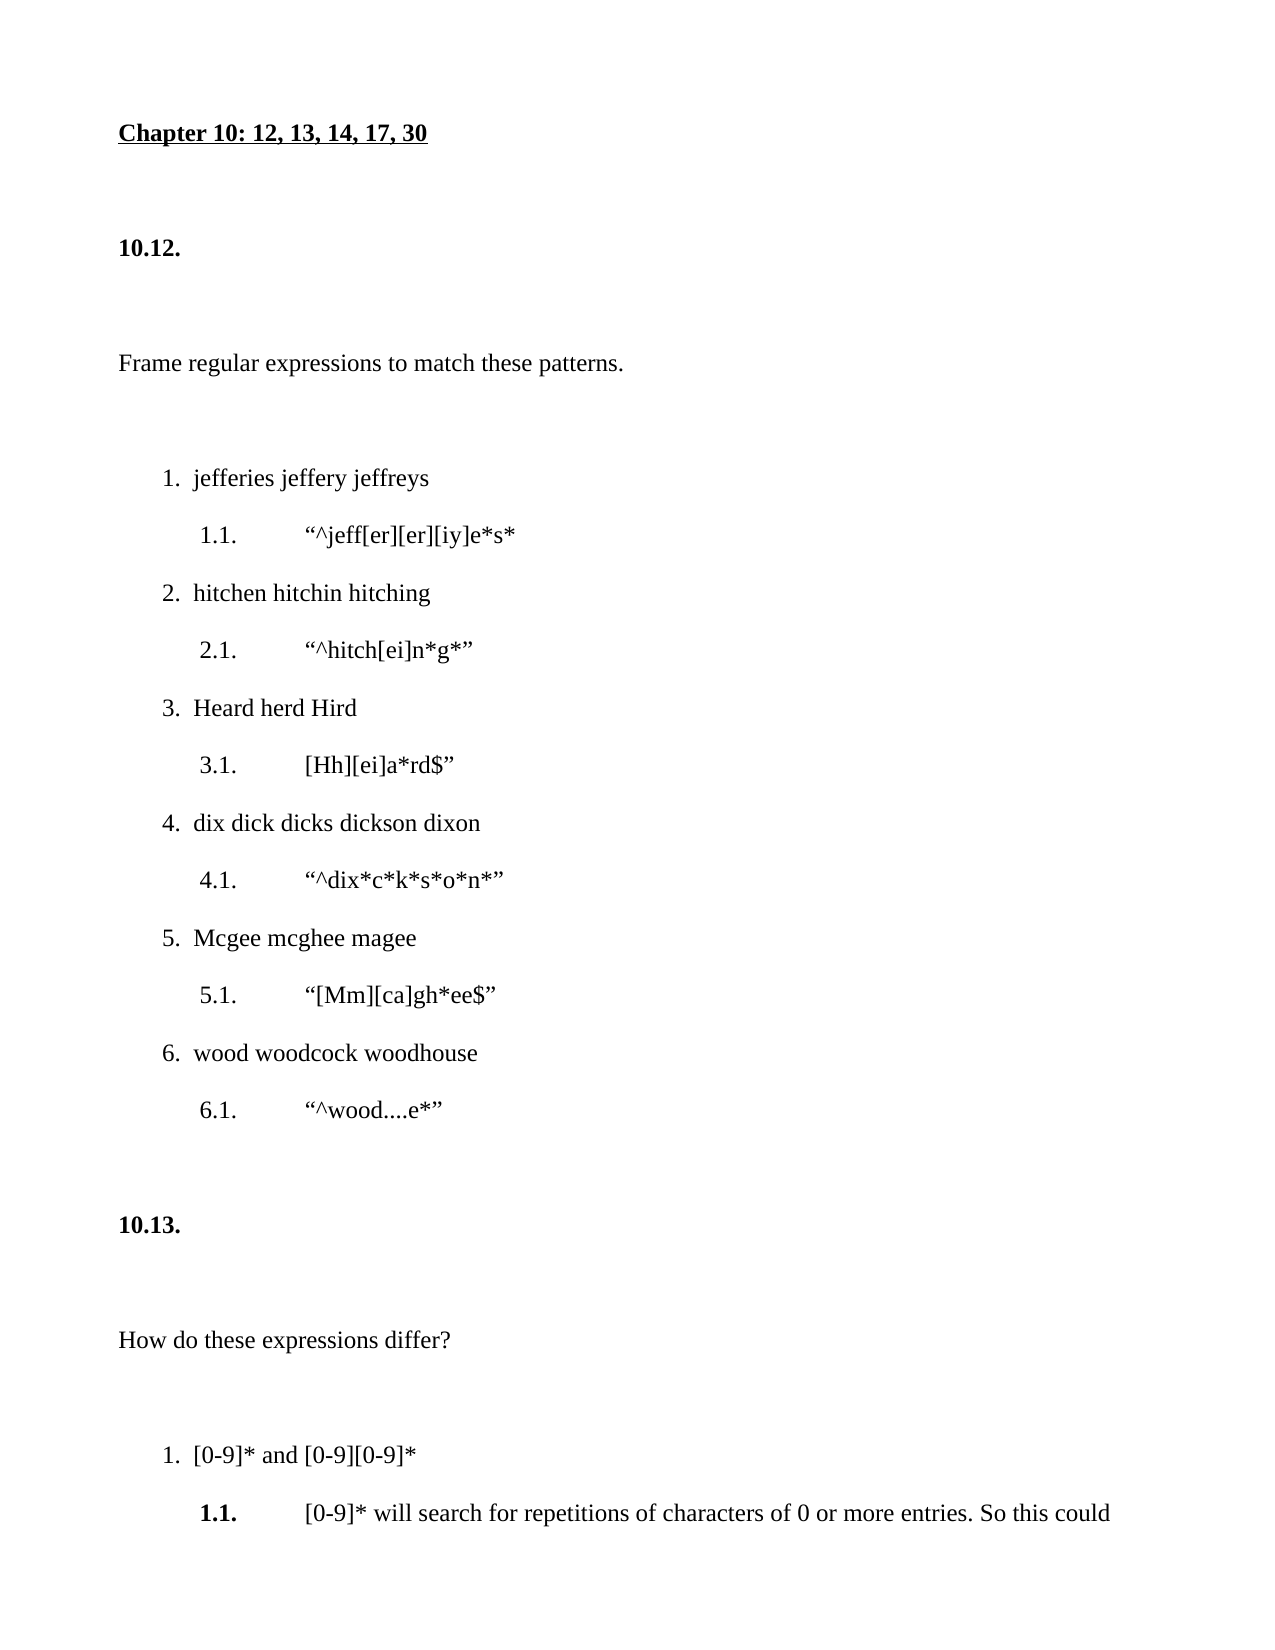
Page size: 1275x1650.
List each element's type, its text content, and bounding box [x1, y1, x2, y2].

list wood woodcock woodhouse [156, 1038, 1157, 1067]
text 10.13. [118, 1211, 1157, 1239]
list Heard herd Hird [156, 693, 1157, 722]
list jefferies jeffery jeffreys [156, 463, 1157, 492]
list “^dix*c*k*s*o*n*” [193, 866, 1157, 894]
list hitchen hitchin hitching [156, 578, 1157, 607]
list “[Mm][ca]gh*ee$” [193, 981, 1157, 1009]
text Chapter 10: 12, 13, 14, 17, 30 [118, 118, 1157, 147]
list [0-9]* and [0-9][0-9]* [156, 1441, 1157, 1469]
text Frame regular expressions to match these patterns. [118, 348, 1157, 377]
text 10.12. [118, 233, 1157, 262]
list Mcgee mcghee magee [156, 923, 1157, 952]
list [0-9]* will search for repetitions of characters of 0 or more entries. So this could [193, 1498, 1157, 1527]
list “^hitch[ei]n*g*” [193, 636, 1157, 664]
list [Hh][ei]a*rd$” [193, 751, 1157, 779]
list “^wood....e*” [193, 1096, 1157, 1124]
list dix dick dicks dickson dixon [156, 808, 1157, 837]
list “^jeff[er][er][iy]e*s* [193, 521, 1157, 549]
text How do these expressions differ? [118, 1326, 1157, 1354]
